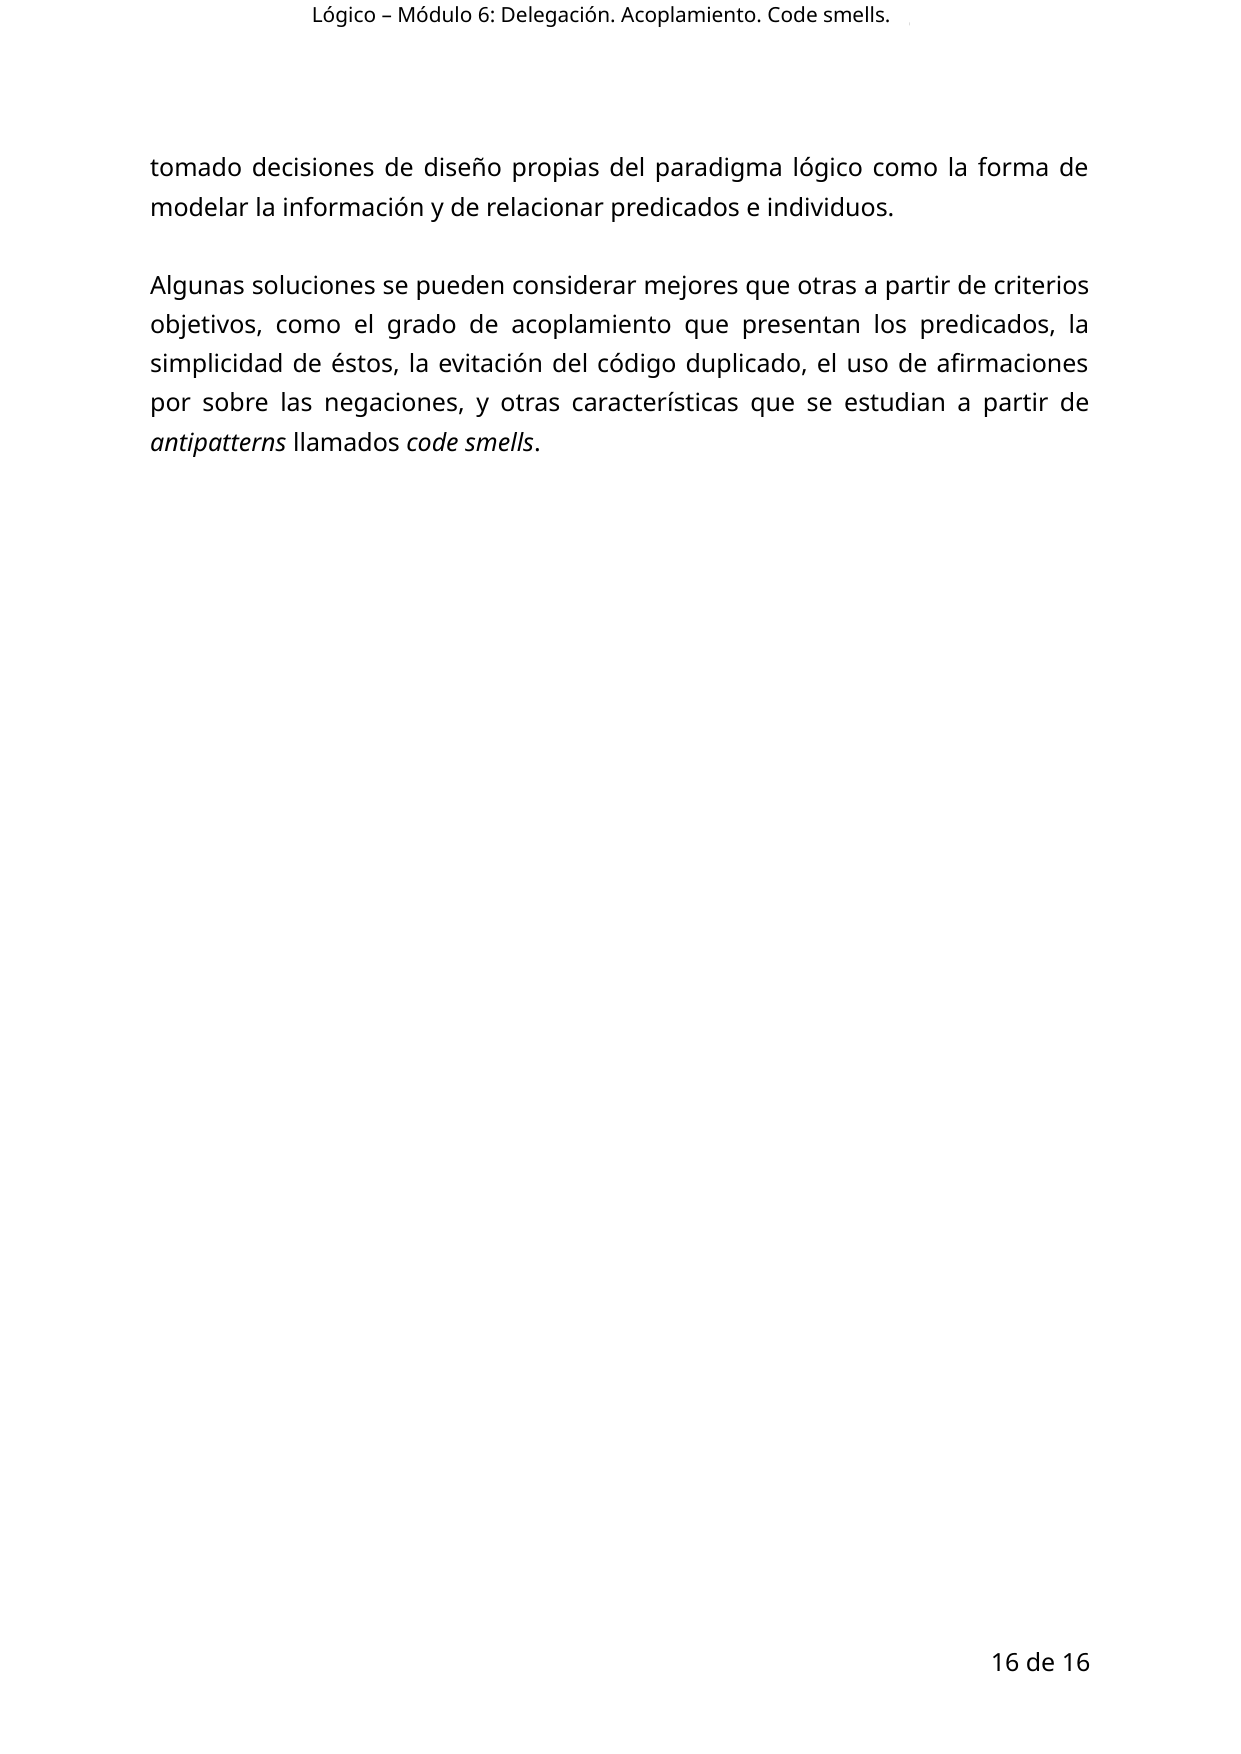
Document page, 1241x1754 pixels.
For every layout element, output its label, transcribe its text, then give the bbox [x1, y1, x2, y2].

text Algunas soluciones se pueden considerar mejores que otras a partir de criterios objetivos, como el grado de acoplamiento que presentan los predicados, la simplicidad de éstos, la evitación del código duplicado, el uso de afirmaciones por sobre las negaciones, y otras características que se estudian a partir de antipatterns llamados code smells. [150, 267, 1090, 458]
text tomado decisiones de diseño propias del paradigma lógico como la forma de modelar la información y de relacionar predicados e individuos. [150, 150, 1090, 223]
